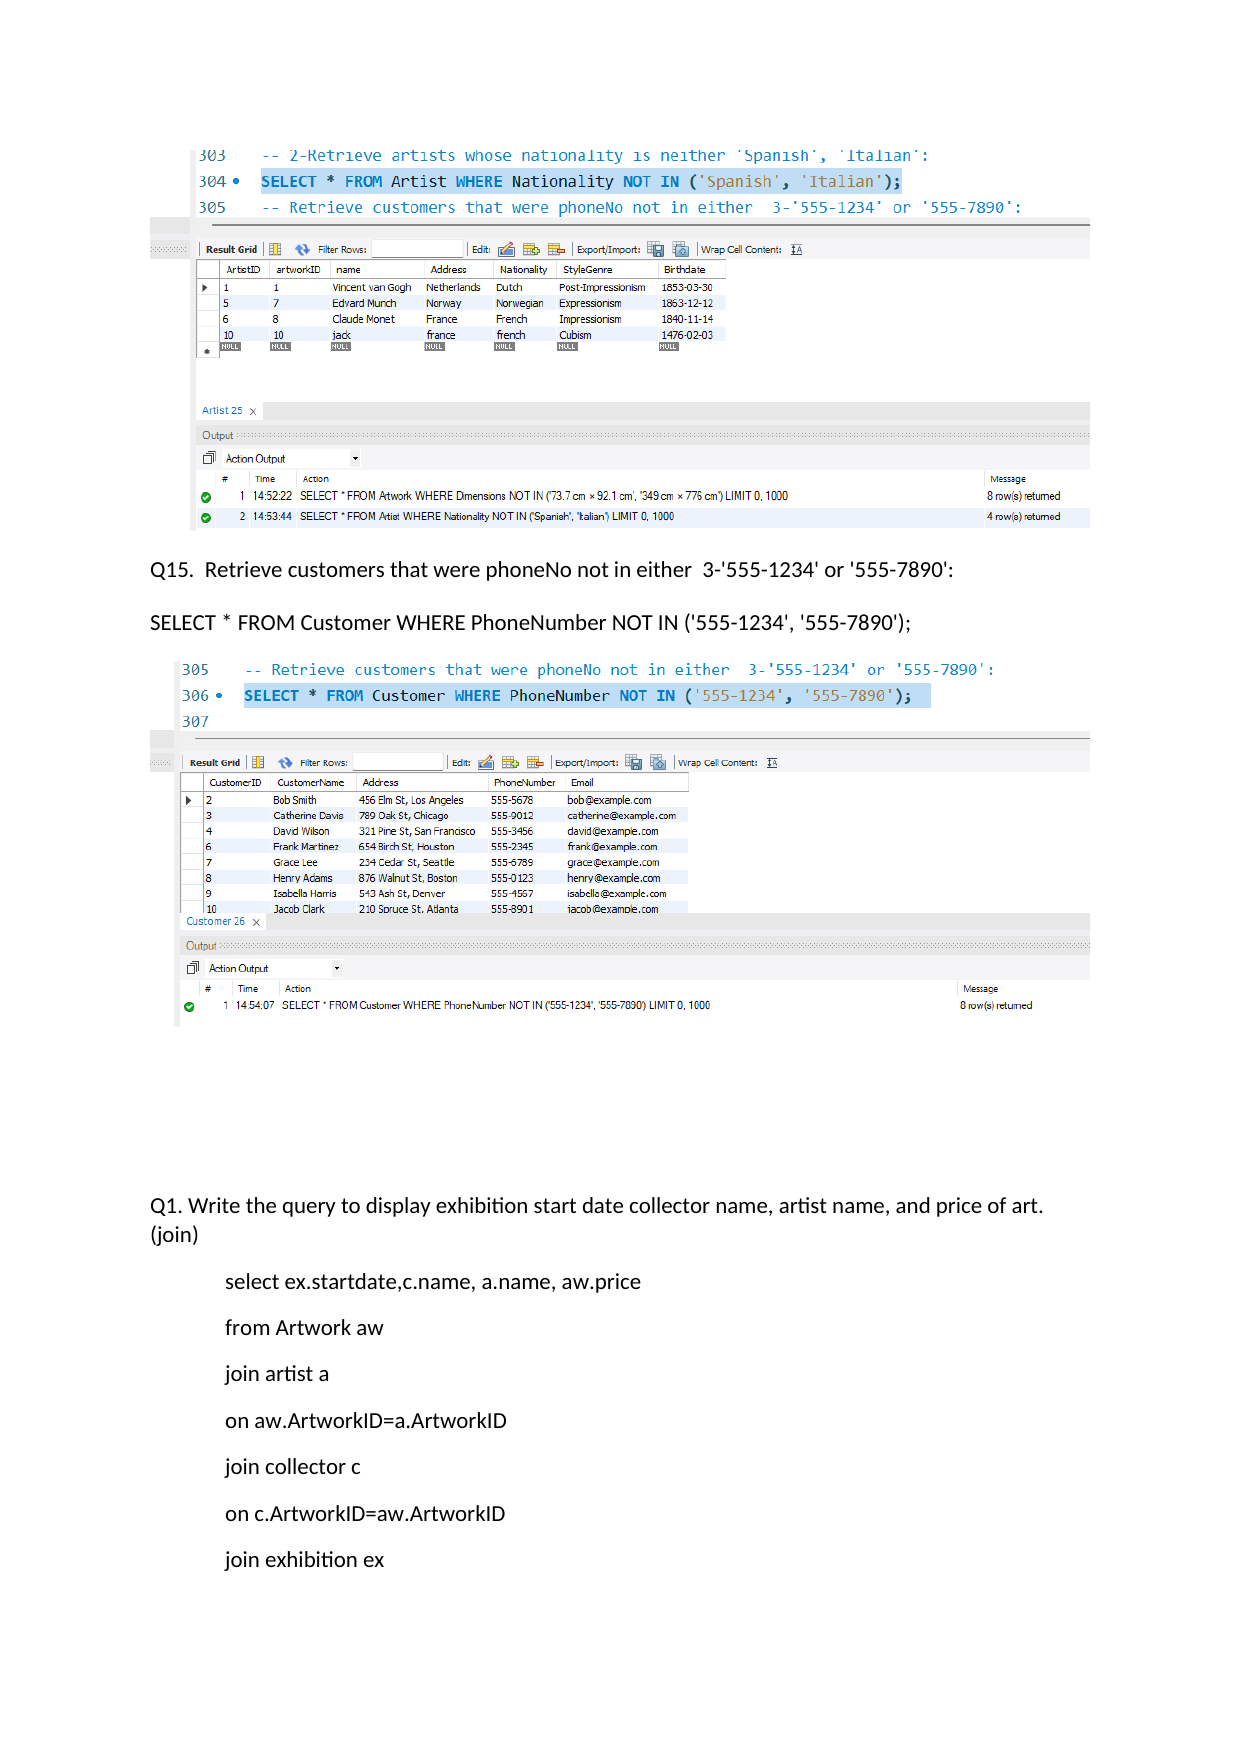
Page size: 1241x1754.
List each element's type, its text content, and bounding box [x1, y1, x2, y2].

text join artist a [225, 1359, 1090, 1388]
text Q1. Write the query to display exhibition start date collector name, artist name, and price of art.(join) [150, 1191, 1090, 1248]
text on aw.ArtworkID=a.ArtworkID [225, 1406, 1090, 1434]
text from Artwork aw [225, 1313, 1090, 1341]
text Q15. Retrieve customers that were phoneNo not in either 3-'555-1234' or '555-7890': [150, 556, 1090, 583]
text join exhibition ex [225, 1545, 1090, 1573]
text SELECT * FROM Customer WHERE PhoneNumber NOT IN ('555-1234', '555-7890'); [150, 608, 1090, 637]
text select ex.startdate,c.name, a.name, aw.price [225, 1267, 1090, 1295]
text join collector c [225, 1452, 1090, 1480]
text on c.ArtworkID=aw.ArtworkID [225, 1499, 1090, 1527]
